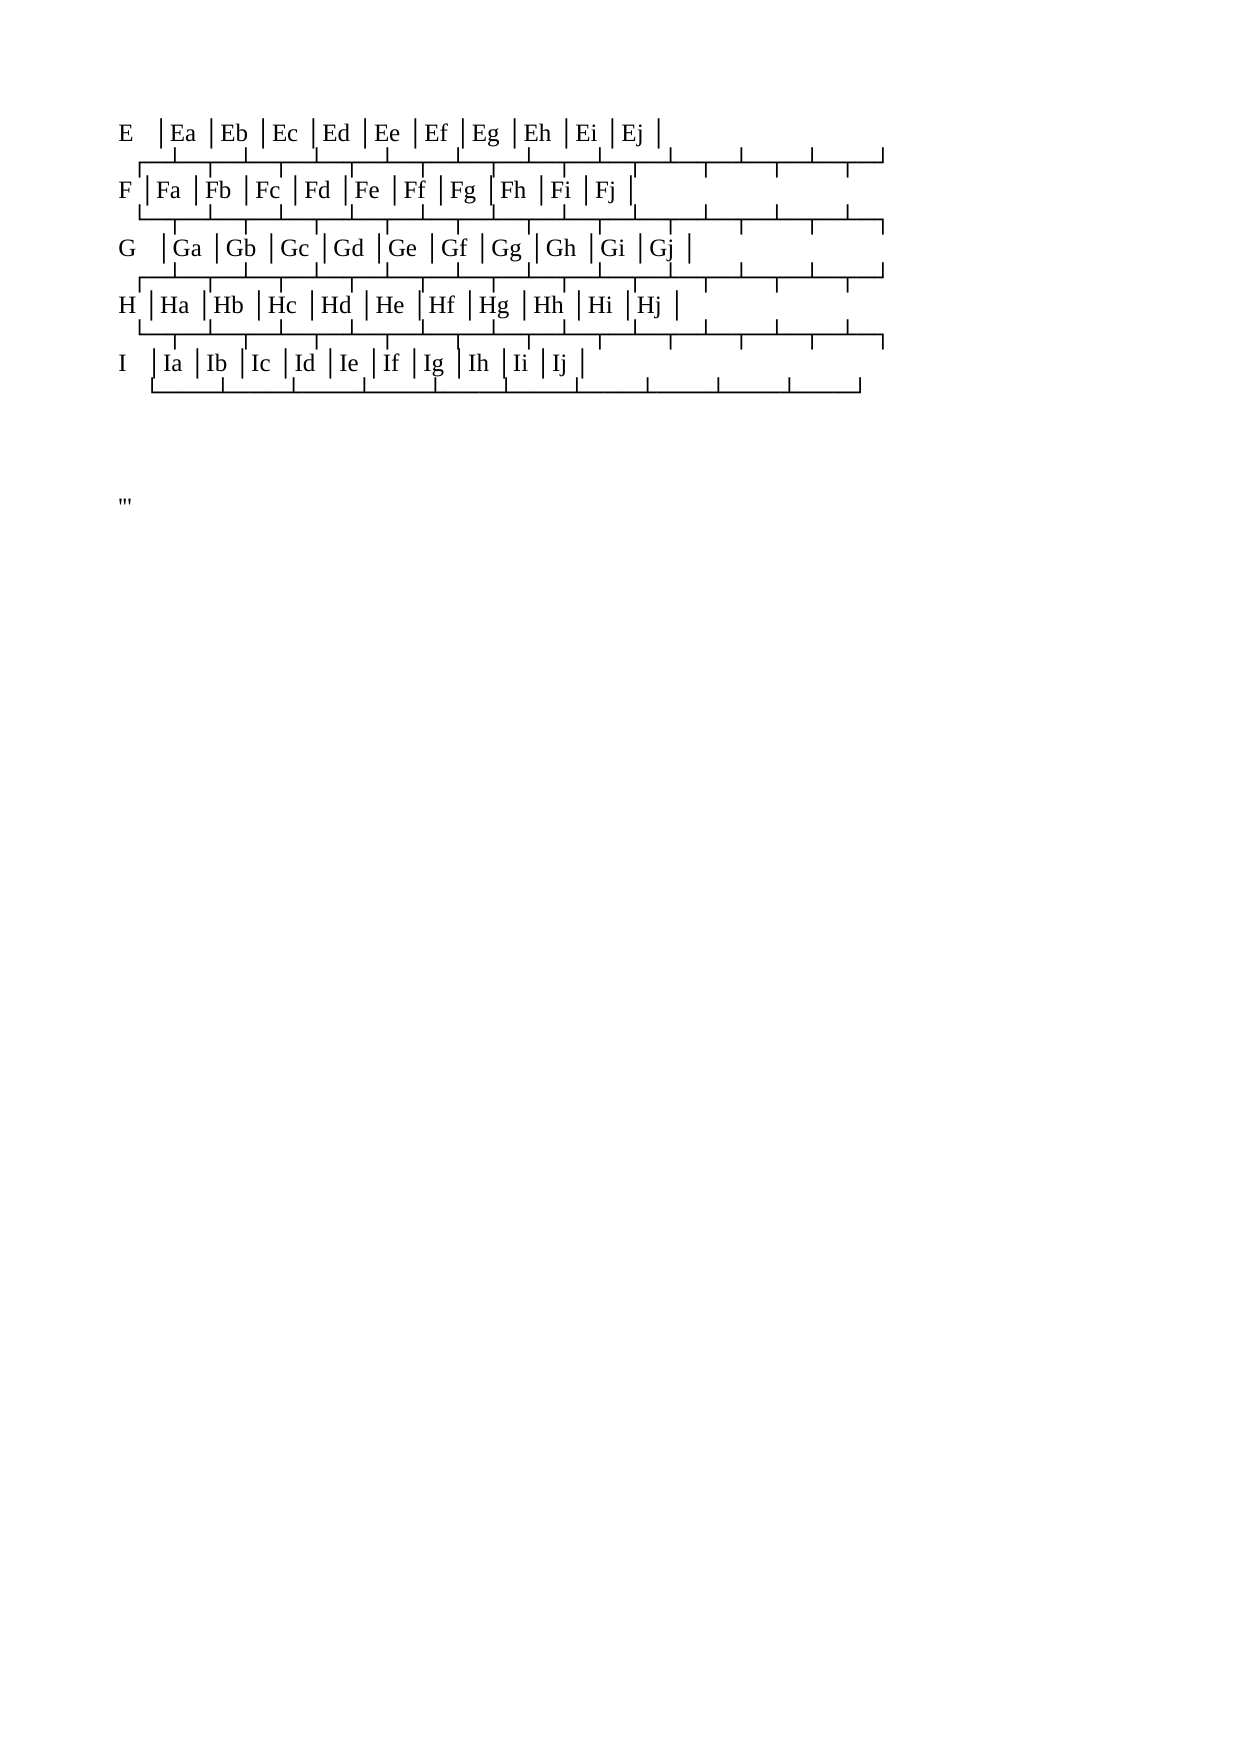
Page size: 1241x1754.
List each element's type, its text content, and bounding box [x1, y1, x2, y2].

text └─┬─┴─┬─┴─┬─┴─┬─┴─┬─┴─┬─┴─┬─┴─┬─┴─┬─┴─┬─┴─┐ [118, 319, 174, 348]
text G │Ga │Gb │Gc │Gd │Ge │Gf │Gg │Gh │Gi │Gj │ [641, 233, 688, 262]
text └─┬─┴─┬─┴─┬─┴─┬─┴─┬─┴─┬─┴─┬─┴─┬─┴─┬─┴─┬─┴─┐ [530, 220, 599, 233]
text └─┬─┴─┬─┴─┬─┴─┬─┴─┬─┴─┬─┴─┬─┴─┬─┴─┬─┴─┬─┴─┐ [671, 220, 740, 233]
text └─┬─┴─┬─┴─┬─┴─┬─┴─┬─┴─┬─┴─┬─┴─┬─┴─┬─┴─┬─┴─┐ [636, 319, 705, 334]
text └─┬─┴─┬─┴─┬─┴─┬─┴─┬─┴─┬─┴─┬─┴─┬─┴─┬─┴─┬─┴─┐ [848, 204, 1122, 233]
text └─┬─┴─┬─┴─┬─┴─┬─┴─┬─┴─┬─┴─┬─┴─┬─┴─┬─┴─┬─┴─┐ [353, 319, 422, 334]
text ┌─┴─┬─┴─┬─┴─┬─┴─┬─┴─┬─┴─┬─┴─┬─┴─┬─┴─┬─┴─┬─┘ [494, 278, 563, 291]
text F │Fa │Fb │Fc │Fd │Fe │Ff │Fg │Fh │Fi │Fj │ [442, 176, 490, 204]
text └─┬─┴─┬─┴─┬─┴─┬─┴─┬─┴─┬─┴─┬─┴─┬─┴─┬─┴─┬─┴─┐ [530, 335, 599, 348]
text H │Ha │Hb │Hc │Hd │He │Hf │Hg │Hh │Hi │Hj │ [313, 291, 365, 319]
text H │Ha │Hb │Hc │Hd │He │Hf │Hg │Hh │Hi │Hj │ [205, 291, 258, 319]
text └─┬─┴─┬─┴─┬─┴─┬─┴─┬─┴─┬─┴─┬─┴─┬─┴─┬─┴─┬─┴─┐ [247, 335, 315, 348]
text I │Ia │Ib │Ic │Id │Ie │If │Ig │Ih │Ii │Ij │ [198, 348, 241, 377]
text └─┬─┴─┬─┴─┬─┴─┬─┴─┬─┴─┬─┴─┬─┴─┬─┴─┬─┴─┬─┴─┐ [140, 204, 209, 219]
text └─┬─┴─┬─┴─┬─┴─┬─┴─┬─┴─┬─┴─┬─┴─┬─┴─┬─┴─┬─┴─┐ [636, 204, 705, 219]
text ┌─┴─┬─┴─┬─┴─┬─┴─┬─┴─┬─┴─┬─┴─┬─┴─┬─┴─┬─┴─┬─┘ [530, 147, 599, 162]
text G │Ga │Gb │Gc │Gd │Ge │Gf │Gg │Gh │Gi │Gj │ [690, 233, 1122, 262]
text H │Ha │Hb │Hc │Hd │He │Hf │Hg │Hh │Hi │Hj │ [118, 291, 150, 319]
text ┌─┴─┬─┴─┬─┴─┬─┴─┬─┴─┬─┴─┬─┴─┬─┴─┬─┴─┬─┴─┬─┘ [565, 278, 634, 291]
text E │Ea │Eb │Ec │Ed │Ee │Ef │Eg │Eh │Ei │Ej │ [416, 118, 462, 147]
text G │Ga │Gb │Gc │Gd │Ge │Gf │Gg │Gh │Gi │Gj │ [483, 233, 536, 262]
text F │Fa │Fb │Fc │Fd │Fe │Ff │Fg │Fh │Fi │Fj │ [148, 176, 195, 204]
text └─┬─┴─┬─┴─┬─┴─┬─┴─┬─┴─┬─┴─┬─┴─┬─┴─┬─┴─┬─┴─┐ [565, 319, 634, 334]
text I │Ia │Ib │Ic │Id │Ie │If │Ig │Ih │Ii │Ij │ [415, 348, 458, 377]
text ┌─┴─┬─┴─┬─┴─┬─┴─┬─┴─┬─┴─┬─┴─┬─┴─┬─┴─┬─┴─┬─┘ [176, 262, 245, 277]
text F │Fa │Fb │Fc │Fd │Fe │Ff │Fg │Fh │Fi │Fj │ [346, 176, 393, 204]
text └─┬─┴─┬─┴─┬─┴─┬─┴─┬─┴─┬─┴─┬─┴─┬─┴─┬─┴─┬─┴─┐ [601, 220, 669, 233]
text H │Ha │Hb │Hc │Hd │He │Hf │Hg │Hh │Hi │Hj │ [580, 291, 627, 319]
text ┌─┴─┬─┴─┬─┴─┬─┴─┬─┴─┬─┴─┬─┴─┬─┴─┬─┴─┬─┴─┬─┘ [282, 163, 351, 176]
text E │Ea │Eb │Ec │Ed │Ee │Ef │Eg │Eh │Ei │Ej │ [212, 118, 262, 147]
text ┌─┴─┬─┴─┬─┴─┬─┴─┬─┴─┬─┴─┬─┴─┬─┴─┬─┴─┬─┴─┬─┘ [211, 163, 280, 176]
text ┌─┴─┬─┴─┬─┴─┬─┴─┬─┴─┬─┴─┬─┴─┬─┴─┬─┴─┬─┴─┬─┘ [671, 147, 740, 162]
text ┌─┴─┬─┴─┬─┴─┬─┴─┬─┴─┬─┴─┬─┴─┬─┴─┬─┴─┬─┴─┬─┘ [353, 278, 422, 291]
text └─┬─┴─┬─┴─┬─┴─┬─┴─┬─┴─┬─┴─┬─┴─┬─┴─┬─┴─┬─┴─┐ [176, 335, 245, 348]
text ┌─┴─┬─┴─┬─┴─┬─┴─┬─┴─┬─┴─┬─┴─┬─┴─┬─┴─┬─┴─┬─┘ [353, 163, 422, 176]
text ┌─┴─┬─┴─┬─┴─┬─┴─┬─┴─┬─┴─┬─┴─┬─┴─┬─┴─┬─┴─┬─┘ [118, 147, 174, 176]
text E │Ea │Eb │Ec │Ed │Ee │Ef │Eg │Eh │Ei │Ej │ [162, 118, 210, 147]
text G │Ga │Gb │Gc │Gd │Ge │Gf │Gg │Gh │Gi │Gj │ [538, 233, 590, 262]
text H │Ha │Hb │Hc │Hd │He │Hf │Hg │Hh │Hi │Hj │ [525, 291, 578, 319]
text G │Ga │Gb │Gc │Gd │Ge │Gf │Gg │Gh │Gi │Gj │ [218, 233, 270, 262]
text I │Ia │Ib │Ic │Id │Ie │If │Ig │Ih │Ii │Ij │ [243, 348, 284, 377]
text └─┬─┴─┬─┴─┬─┴─┬─┴─┬─┴─┬─┴─┬─┴─┬─┴─┬─┴─┬─┴─┐ [494, 204, 563, 219]
text └─┬─┴─┬─┴─┬─┴─┬─┴─┬─┴─┬─┴─┬─┴─┬─┴─┬─┴─┬─┴─┐ [424, 319, 492, 334]
text └─┬─┴─┬─┴─┬─┴─┬─┴─┬─┴─┬─┴─┬─┴─┬─┴─┬─┴─┬─┴─┐ [813, 335, 882, 348]
text G │Ga │Gb │Gc │Gd │Ge │Gf │Gg │Gh │Gi │Gj │ [433, 233, 481, 262]
text H │Ha │Hb │Hc │Hd │He │Hf │Hg │Hh │Hi │Hj │ [367, 291, 418, 319]
text └─┬─┴─┬─┴─┬─┴─┬─┴─┬─┴─┬─┴─┬─┴─┬─┴─┬─┴─┬─┴─┐ [601, 335, 669, 348]
text I │Ia │Ib │Ic │Id │Ie │If │Ig │Ih │Ii │Ij │ [155, 348, 196, 377]
text └─┬─┴─┬─┴─┬─┴─┬─┴─┬─┴─┬─┴─┬─┴─┬─┴─┬─┴─┬─┴─┐ [707, 319, 776, 334]
text E │Ea │Eb │Ec │Ed │Ee │Ef │Eg │Eh │Ei │Ej │ [314, 118, 364, 147]
text └─┬─┴─┬─┴─┬─┴─┬─┴─┬─┴─┬─┴─┬─┴─┬─┴─┬─┴─┬─┴─┐ [813, 220, 882, 233]
text ┌─┴─┬─┴─┬─┴─┬─┴─┬─┴─┬─┴─┬─┴─┬─┴─┬─┴─┬─┴─┬─┘ [813, 147, 882, 162]
text └─┬─┴─┬─┴─┬─┴─┬─┴─┬─┴─┬─┴─┬─┴─┬─┴─┬─┴─┬─┴─┐ [494, 319, 563, 334]
text ┌─┴─┬─┴─┬─┴─┬─┴─┬─┴─┬─┴─┬─┴─┬─┴─┬─┴─┬─┴─┬─┘ [247, 147, 315, 162]
text F │Fa │Fb │Fc │Fd │Fe │Ff │Fg │Fh │Fi │Fj │ [247, 176, 294, 204]
text E │Ea │Eb │Ec │Ed │Ee │Ef │Eg │Eh │Ei │Ej │ [613, 118, 657, 147]
text └─┬─┴─┬─┴─┬─┴─┬─┴─┬─┴─┬─┴─┬─┴─┬─┴─┬─┴─┬─┴─┐ [388, 335, 457, 348]
text └─┬─┴─┬─┴─┬─┴─┬─┴─┬─┴─┬─┴─┬─┴─┬─┴─┬─┴─┬─┴─┐ [459, 335, 528, 348]
text ''' [118, 492, 1122, 521]
text F │Fa │Fb │Fc │Fd │Fe │Ff │Fg │Fh │Fi │Fj │ [395, 176, 440, 204]
text ┌─┴─┬─┴─┬─┴─┬─┴─┬─┴─┬─┴─┬─┴─┬─┴─┬─┴─┬─┴─┬─┘ [140, 163, 209, 176]
text H │Ha │Hb │Hc │Hd │He │Hf │Hg │Hh │Hi │Hj │ [152, 291, 203, 319]
text └─┬─┴─┬─┴─┬─┴─┬─┴─┬─┴─┬─┴─┬─┴─┬─┴─┬─┴─┬─┴─┐ [848, 319, 1122, 348]
text ┌─┴─┬─┴─┬─┴─┬─┴─┬─┴─┬─┴─┬─┴─┬─┴─┬─┴─┬─┴─┬─┘ [813, 262, 882, 277]
text F │Fa │Fb │Fc │Fd │Fe │Ff │Fg │Fh │Fi │Fj │ [587, 176, 630, 204]
text └─┬─┴─┬─┴─┬─┴─┬─┴─┬─┴─┬─┴─┬─┴─┬─┴─┬─┴─┬─┴─┐ [282, 319, 351, 334]
text E │Ea │Eb │Ec │Ed │Ee │Ef │Eg │Eh │Ei │Ej │ [464, 118, 513, 147]
text G │Ga │Gb │Gc │Gd │Ge │Gf │Gg │Gh │Gi │Gj │ [325, 233, 378, 262]
text I │Ia │Ib │Ic │Id │Ie │If │Ig │Ih │Ii │Ij │ [118, 348, 153, 377]
text ┌─┴─┬─┴─┬─┴─┬─┴─┬─┴─┬─┴─┬─┴─┬─┴─┬─┴─┬─┴─┬─┘ [317, 262, 386, 277]
text ┌─┴─┬─┴─┬─┴─┬─┴─┬─┴─┬─┴─┬─┴─┬─┴─┬─┴─┬─┴─┬─┘ [247, 262, 315, 277]
text I │Ia │Ib │Ic │Id │Ie │If │Ig │Ih │Ii │Ij │ [286, 348, 329, 377]
text I │Ia │Ib │Ic │Id │Ie │If │Ig │Ih │Ii │Ij │ [583, 348, 1122, 377]
text ┌─┴─┬─┴─┬─┴─┬─┴─┬─┴─┬─┴─┬─┴─┬─┴─┬─┴─┬─┴─┬─┘ [424, 278, 492, 291]
text G │Ga │Gb │Gc │Gd │Ge │Gf │Gg │Gh │Gi │Gj │ [165, 233, 216, 262]
text ┌─┴─┬─┴─┬─┴─┬─┴─┬─┴─┬─┴─┬─┴─┬─┴─┬─┴─┬─┴─┬─┘ [530, 262, 599, 277]
text ┌─┴─┬─┴─┬─┴─┬─┴─┬─┴─┬─┴─┬─┴─┬─┴─┬─┴─┬─┴─┬─┘ [459, 262, 528, 277]
text └─┬─┴─┬─┴─┬─┴─┬─┴─┬─┴─┬─┴─┬─┴─┬─┴─┬─┴─┬─┴─┐ [388, 220, 457, 233]
text F │Fa │Fb │Fc │Fd │Fe │Ff │Fg │Fh │Fi │Fj │ [542, 176, 585, 204]
text I │Ia │Ib │Ic │Id │Ie │If │Ig │Ih │Ii │Ij │ [544, 348, 581, 377]
text ┌─┴─┬─┴─┬─┴─┬─┴─┬─┴─┬─┴─┬─┴─┬─┴─┬─┴─┬─┴─┬─┘ [707, 163, 776, 176]
text └─┬─┴─┬─┴─┬─┴─┬─┴─┬─┴─┬─┴─┬─┴─┬─┴─┬─┴─┬─┴─┐ [211, 204, 280, 219]
text └─┬─┴─┬─┴─┬─┴─┬─┴─┬─┴─┬─┴─┬─┴─┬─┴─┬─┴─┬─┴─┐ [176, 220, 245, 233]
text H │Ha │Hb │Hc │Hd │He │Hf │Hg │Hh │Hi │Hj │ [420, 291, 469, 319]
text └─┬─┴─┬─┴─┬─┴─┬─┴─┬─┴─┬─┴─┬─┴─┬─┴─┬─┴─┬─┴─┐ [317, 335, 386, 348]
text G │Ga │Gb │Gc │Gd │Ge │Gf │Gg │Gh │Gi │Gj │ [272, 233, 323, 262]
text E │Ea │Eb │Ec │Ed │Ee │Ef │Eg │Eh │Ei │Ej │ [366, 118, 414, 147]
text F │Fa │Fb │Fc │Fd │Fe │Ff │Fg │Fh │Fi │Fj │ [296, 176, 344, 204]
text I │Ia │Ib │Ic │Id │Ie │If │Ig │Ih │Ii │Ij │ [505, 348, 542, 377]
text F │Fa │Fb │Fc │Fd │Fe │Ff │Fg │Fh │Fi │Fj │ [492, 176, 540, 204]
text └─┬─┴─┬─┴─┬─┴─┬─┴─┬─┴─┬─┴─┬─┴─┬─┴─┬─┴─┬─┴─┐ [353, 204, 422, 219]
text H │Ha │Hb │Hc │Hd │He │Hf │Hg │Hh │Hi │Hj │ [260, 291, 311, 319]
text ┌─┴─┬─┴─┬─┴─┬─┴─┬─┴─┬─┴─┬─┴─┬─┴─┬─┴─┬─┴─┬─┘ [778, 163, 846, 176]
text ┌─┴─┬─┴─┬─┴─┬─┴─┬─┴─┬─┴─┬─┴─┬─┴─┬─┴─┬─┴─┬─┘ [118, 262, 174, 291]
text └─┬─┴─┬─┴─┬─┴─┬─┴─┬─┴─┬─┴─┬─┴─┬─┴─┬─┴─┬─┴─┐ [778, 204, 846, 219]
text ┌─┴─┬─┴─┬─┴─┬─┴─┬─┴─┬─┴─┬─┴─┬─┴─┬─┴─┬─┴─┬─┘ [742, 147, 811, 162]
text I │Ia │Ib │Ic │Id │Ie │If │Ig │Ih │Ii │Ij │ [375, 348, 413, 377]
text └─┬─┴─┬─┴─┬─┴─┬─┴─┬─┴─┬─┴─┬─┴─┬─┴─┬─┴─┬─┴─┐ [211, 319, 280, 334]
text ┌─┴─┬─┴─┬─┴─┬─┴─┬─┴─┬─┴─┬─┴─┬─┴─┬─┴─┬─┴─┬─┘ [848, 147, 1122, 176]
text I │Ia │Ib │Ic │Id │Ie │If │Ig │Ih │Ii │Ij │ [460, 348, 503, 377]
text └─┬─┴─┬─┴─┬─┴─┬─┴─┬─┴─┬─┴─┬─┴─┬─┴─┬─┴─┬─┴─┐ [565, 204, 634, 219]
text └─┬─┴─┬─┴─┬─┴─┬─┴─┬─┴─┬─┴─┬─┴─┬─┴─┬─┴─┬─┴─┐ [707, 204, 776, 219]
text H │Ha │Hb │Hc │Hd │He │Hf │Hg │Hh │Hi │Hj │ [471, 291, 523, 319]
text ┌─┴─┬─┴─┬─┴─┬─┴─┬─┴─┬─┴─┬─┴─┬─┴─┬─┴─┬─┴─┬─┘ [140, 278, 209, 291]
text └─┬─┴─┬─┴─┬─┴─┬─┴─┬─┴─┬─┴─┬─┴─┬─┴─┬─┴─┬─┴─┐ [140, 319, 209, 334]
text └─┬─┴─┬─┴─┬─┴─┬─┴─┬─┴─┬─┴─┬─┴─┬─┴─┬─┴─┬─┴─┐ [671, 335, 740, 348]
text ┌─┴─┬─┴─┬─┴─┬─┴─┬─┴─┬─┴─┬─┴─┬─┴─┬─┴─┬─┴─┬─┘ [494, 163, 563, 176]
text └─┬─┴─┬─┴─┬─┴─┬─┴─┬─┴─┬─┴─┬─┴─┬─┴─┬─┴─┬─┴─┐ [282, 204, 351, 219]
text ┌─┴─┬─┴─┬─┴─┬─┴─┬─┴─┬─┴─┬─┴─┬─┴─┬─┴─┬─┴─┬─┘ [742, 262, 811, 277]
text E │Ea │Eb │Ec │Ed │Ee │Ef │Eg │Eh │Ei │Ej │ [659, 118, 1122, 147]
text ┌─┴─┬─┴─┬─┴─┬─┴─┬─┴─┬─┴─┬─┴─┬─┴─┬─┴─┬─┴─┬─┘ [636, 163, 705, 176]
text ┌─┴─┬─┴─┬─┴─┬─┴─┬─┴─┬─┴─┬─┴─┬─┴─┬─┴─┬─┴─┬─┘ [707, 278, 776, 291]
text F │Fa │Fb │Fc │Fd │Fe │Ff │Fg │Fh │Fi │Fj │ [197, 176, 245, 204]
text └─┬─┴─┬─┴─┬─┴─┬─┴─┬─┴─┬─┴─┬─┴─┬─┴─┬─┴─┬─┴─┐ [778, 319, 846, 334]
text ┌─┴─┬─┴─┬─┴─┬─┴─┬─┴─┬─┴─┬─┴─┬─┴─┬─┴─┬─┴─┬─┘ [424, 163, 492, 176]
text └─┬─┴─┬─┴─┬─┴─┬─┴─┬─┴─┬─┴─┬─┴─┬─┴─┬─┴─┬─┴─┐ [317, 220, 386, 233]
text ┌─┴─┬─┴─┬─┴─┬─┴─┬─┴─┬─┴─┬─┴─┬─┴─┬─┴─┬─┴─┬─┘ [601, 262, 669, 277]
text E │Ea │Eb │Ec │Ed │Ee │Ef │Eg │Eh │Ei │Ej │ [118, 118, 160, 147]
text ┌─┴─┬─┴─┬─┴─┬─┴─┬─┴─┬─┴─┬─┴─┬─┴─┬─┴─┬─┴─┬─┘ [565, 163, 634, 176]
text G │Ga │Gb │Gc │Gd │Ge │Gf │Gg │Gh │Gi │Gj │ [592, 233, 639, 262]
text ┌─┴─┬─┴─┬─┴─┬─┴─┬─┴─┬─┴─┬─┴─┬─┴─┬─┴─┬─┴─┬─┘ [176, 147, 245, 162]
text ┌─┴─┬─┴─┬─┴─┬─┴─┬─┴─┬─┴─┬─┴─┬─┴─┬─┴─┬─┴─┬─┘ [211, 278, 280, 291]
text ┌─┴─┬─┴─┬─┴─┬─┴─┬─┴─┬─┴─┬─┴─┬─┴─┬─┴─┬─┴─┬─┘ [778, 278, 846, 291]
text └─┬─┴─┬─┴─┬─┴─┬─┴─┬─┴─┬─┴─┬─┴─┬─┴─┬─┴─┬─┴─┐ [424, 204, 492, 219]
text I │Ia │Ib │Ic │Id │Ie │If │Ig │Ih │Ii │Ij │ [331, 348, 373, 377]
text G │Ga │Gb │Gc │Gd │Ge │Gf │Gg │Gh │Gi │Gj │ [380, 233, 431, 262]
text H │Ha │Hb │Hc │Hd │He │Hf │Hg │Hh │Hi │Hj │ [629, 291, 676, 319]
text ┌─┴─┬─┴─┬─┴─┬─┴─┬─┴─┬─┴─┬─┴─┬─┴─┬─┴─┬─┴─┬─┘ [282, 278, 351, 291]
text E │Ea │Eb │Ec │Ed │Ee │Ef │Eg │Eh │Ei │Ej │ [567, 118, 611, 147]
text E │Ea │Eb │Ec │Ed │Ee │Ef │Eg │Eh │Ei │Ej │ [515, 118, 565, 147]
text H │Ha │Hb │Hc │Hd │He │Hf │Hg │Hh │Hi │Hj │ [678, 291, 1122, 319]
text ┌─┴─┬─┴─┬─┴─┬─┴─┬─┴─┬─┴─┬─┴─┬─┴─┬─┴─┬─┴─┬─┘ [459, 147, 528, 162]
text F │Fa │Fb │Fc │Fd │Fe │Ff │Fg │Fh │Fi │Fj │ [632, 176, 1122, 204]
text ┌─┴─┬─┴─┬─┴─┬─┴─┬─┴─┬─┴─┬─┴─┬─┴─┬─┴─┬─┴─┬─┘ [317, 147, 386, 162]
text E │Ea │Eb │Ec │Ed │Ee │Ef │Eg │Eh │Ei │Ej │ [264, 118, 312, 147]
text └─┬─┴─┬─┴─┬─┴─┬─┴─┬─┴─┬─┴─┬─┴─┬─┴─┬─┴─┬─┴─┐ [459, 220, 528, 233]
text G │Ga │Gb │Gc │Gd │Ge │Gf │Gg │Gh │Gi │Gj │ [118, 233, 163, 262]
text └─┬─┴─┬─┴─┬─┴─┬─┴─┬─┴─┬─┴─┬─┴─┬─┴─┬─┴─┬─┴─┐ [247, 220, 315, 233]
text ┌─┴─┬─┴─┬─┴─┬─┴─┬─┴─┬─┴─┬─┴─┬─┴─┬─┴─┬─┴─┬─┘ [848, 262, 1122, 291]
text └─┬─┴─┬─┴─┬─┴─┬─┴─┬─┴─┬─┴─┬─┴─┬─┴─┬─┴─┬─┴─┐ [742, 220, 811, 233]
text ┌─┴─┬─┴─┬─┴─┬─┴─┬─┴─┬─┴─┬─┴─┬─┴─┬─┴─┬─┴─┬─┘ [601, 147, 669, 162]
text └─┬─┴─┬─┴─┬─┴─┬─┴─┬─┴─┬─┴─┬─┴─┬─┴─┬─┴─┬─┴─┐ [742, 335, 811, 348]
text ┌─┴─┬─┴─┬─┴─┬─┴─┬─┴─┬─┴─┬─┴─┬─┴─┬─┴─┬─┴─┬─┘ [636, 278, 705, 291]
text ┌─┴─┬─┴─┬─┴─┬─┴─┬─┴─┬─┴─┬─┴─┬─┴─┬─┴─┬─┴─┬─┘ [388, 147, 457, 162]
text ┌─┴─┬─┴─┬─┴─┬─┴─┬─┴─┬─┴─┬─┴─┬─┴─┬─┴─┬─┴─┬─┘ [671, 262, 740, 277]
text └───┴───┴───┴───┴───┴───┴───┴───┴───┴───┘ [118, 377, 1122, 406]
text └─┬─┴─┬─┴─┬─┴─┬─┴─┬─┴─┬─┴─┬─┴─┬─┴─┬─┴─┬─┴─┐ [118, 204, 174, 233]
text ┌─┴─┬─┴─┬─┴─┬─┴─┬─┴─┬─┴─┬─┴─┬─┴─┬─┴─┬─┴─┬─┘ [388, 262, 457, 277]
